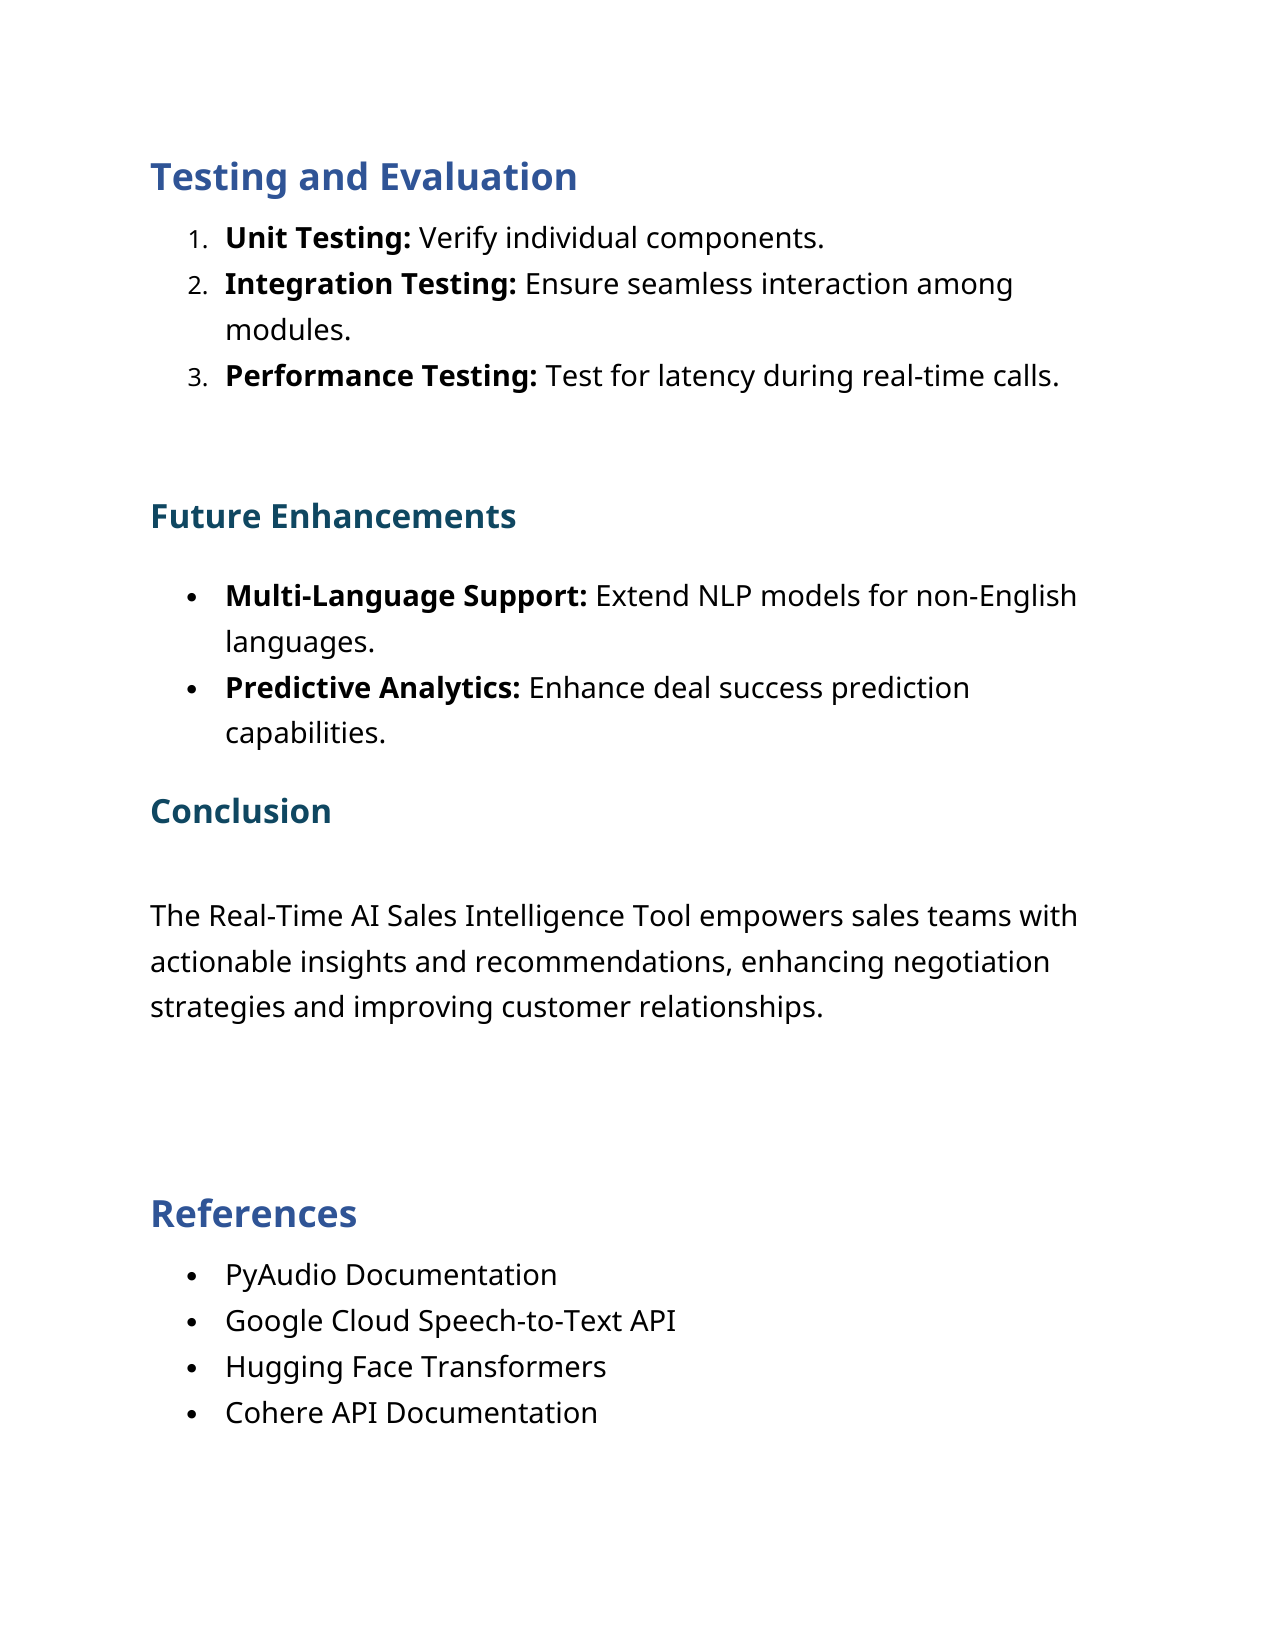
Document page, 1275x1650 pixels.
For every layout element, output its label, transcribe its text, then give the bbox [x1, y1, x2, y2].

list Integration Testing: Ensure seamless interaction among modules. [187, 263, 1125, 349]
subtitle Testing and Evaluation [150, 150, 1125, 201]
list PyAudio Documentation [187, 1254, 1125, 1294]
subtitle Conclusion [150, 788, 1125, 833]
text The Real-Time AI Sales Intelligence Tool empowers sales teams with actionable insights and recommendations, enhancing negotiation strategies and improving customer relationships. [150, 895, 1125, 1026]
list Multi-Language Support: Extend NLP models for non-English languages. [187, 575, 1125, 661]
list Google Cloud Speech-to-Text API [187, 1301, 1125, 1340]
subtitle References [150, 1187, 1125, 1238]
list Predictive Analytics: Enhance deal success prediction capabilities. [187, 667, 1125, 752]
list Unit Testing: Verify individual components. [187, 217, 1125, 257]
list Cohere API Documentation [187, 1392, 1125, 1432]
subtitle Future Enhancements [150, 493, 1125, 538]
list Performance Testing: Test for latency during real-time calls. [187, 355, 1125, 395]
list Hugging Face Transformers [187, 1346, 1125, 1386]
